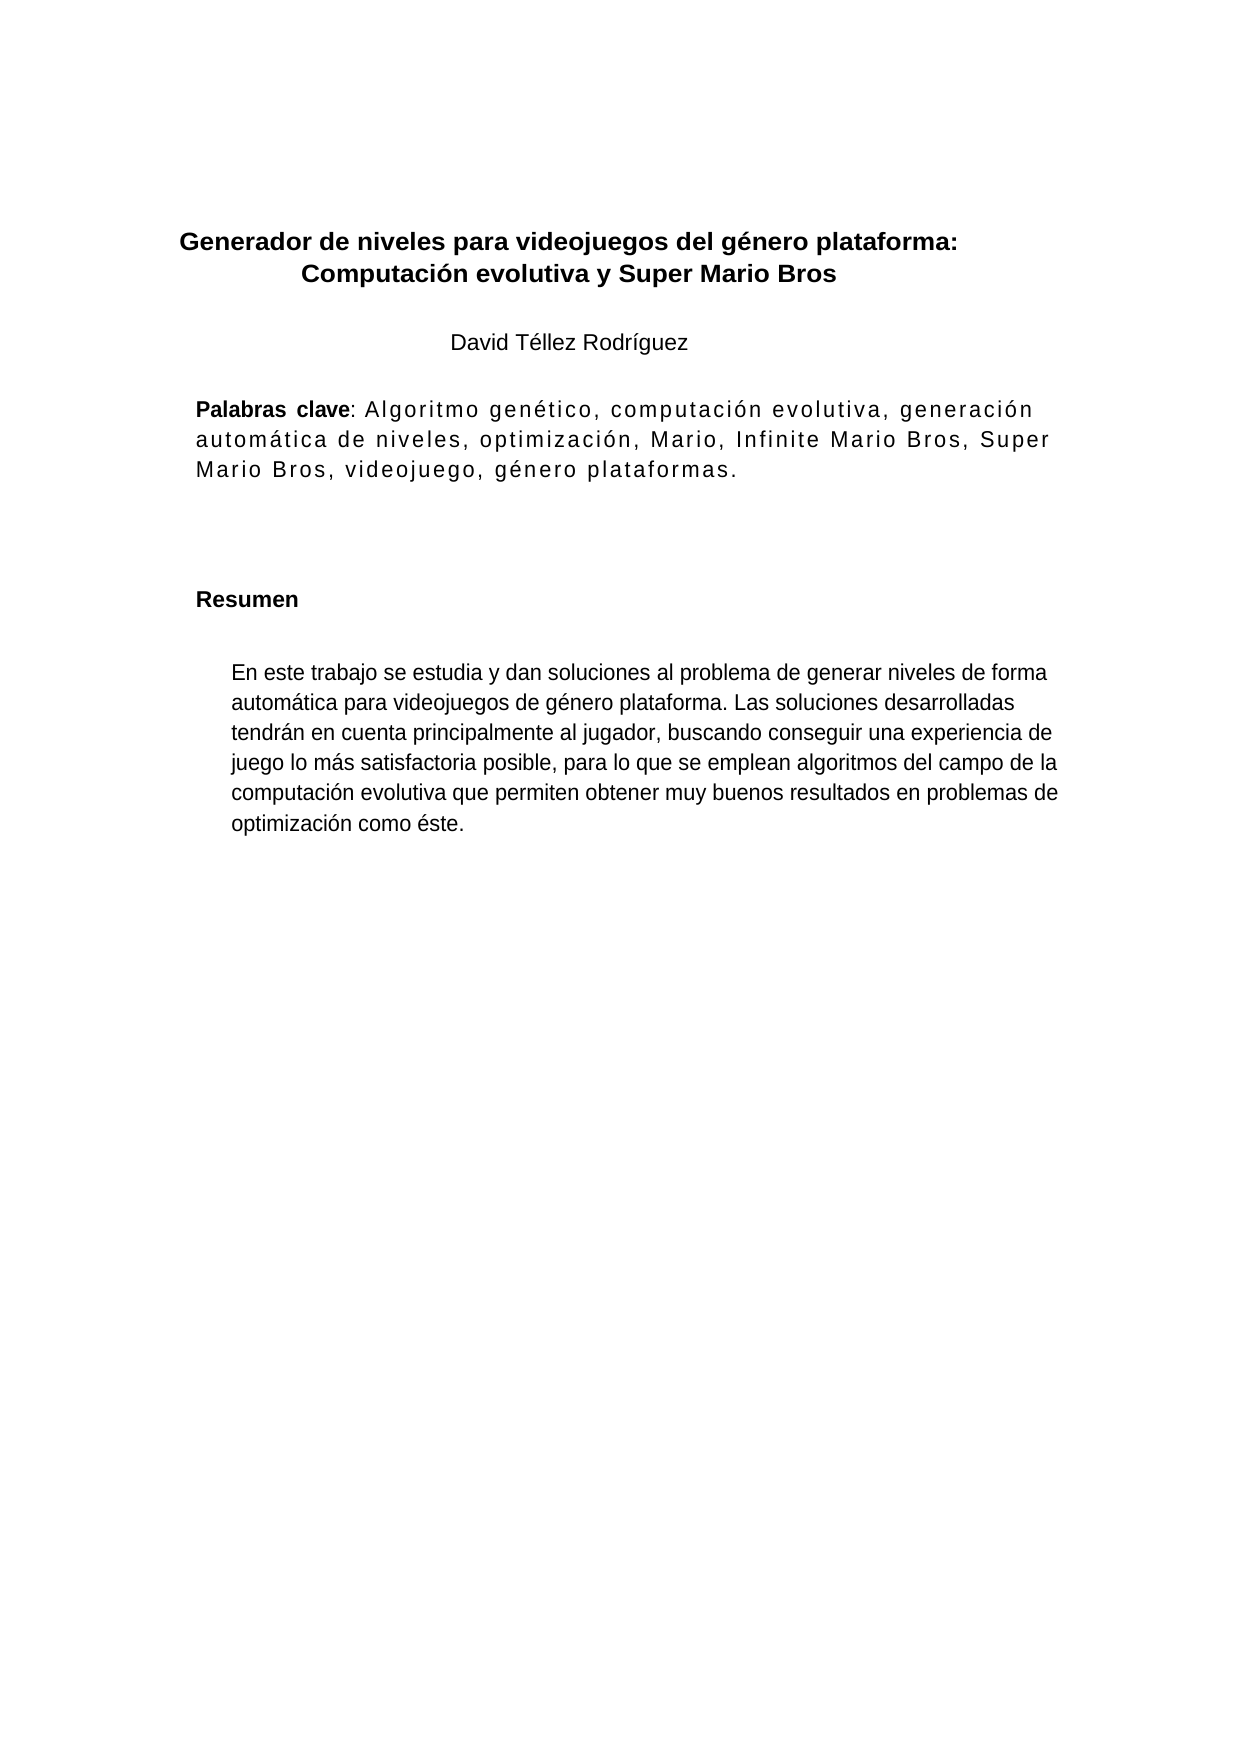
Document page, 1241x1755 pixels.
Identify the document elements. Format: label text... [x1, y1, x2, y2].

subtitle Resumen [196, 586, 1065, 613]
text David Téllez Rodríguez [175, 329, 963, 355]
text Palabras clave: Algoritmo genético, computación evolutiva, generación automática de niveles, optimización, Mario, Infinite Mario Bros, Super Mario Bros, videojuego, género plataformas. [196, 396, 1065, 483]
text En este trabajo se estudia y dan soluciones al problema de generar niveles de forma automática para videojuegos de género plataforma. Las soluciones desarrolladas tendrán en cuenta principalmente al jugador, buscando conseguir una experiencia de juego lo más satisfactoria posible, para lo que se emplean algoritmos del campo de la computación evolutiva que permiten obtener muy buenos resultados en problemas de optimización como éste. [231, 658, 1065, 836]
subtitle Generador de niveles para videojuegos del género plataforma: Computación evolutiva y Super Mario Bros [175, 226, 963, 288]
